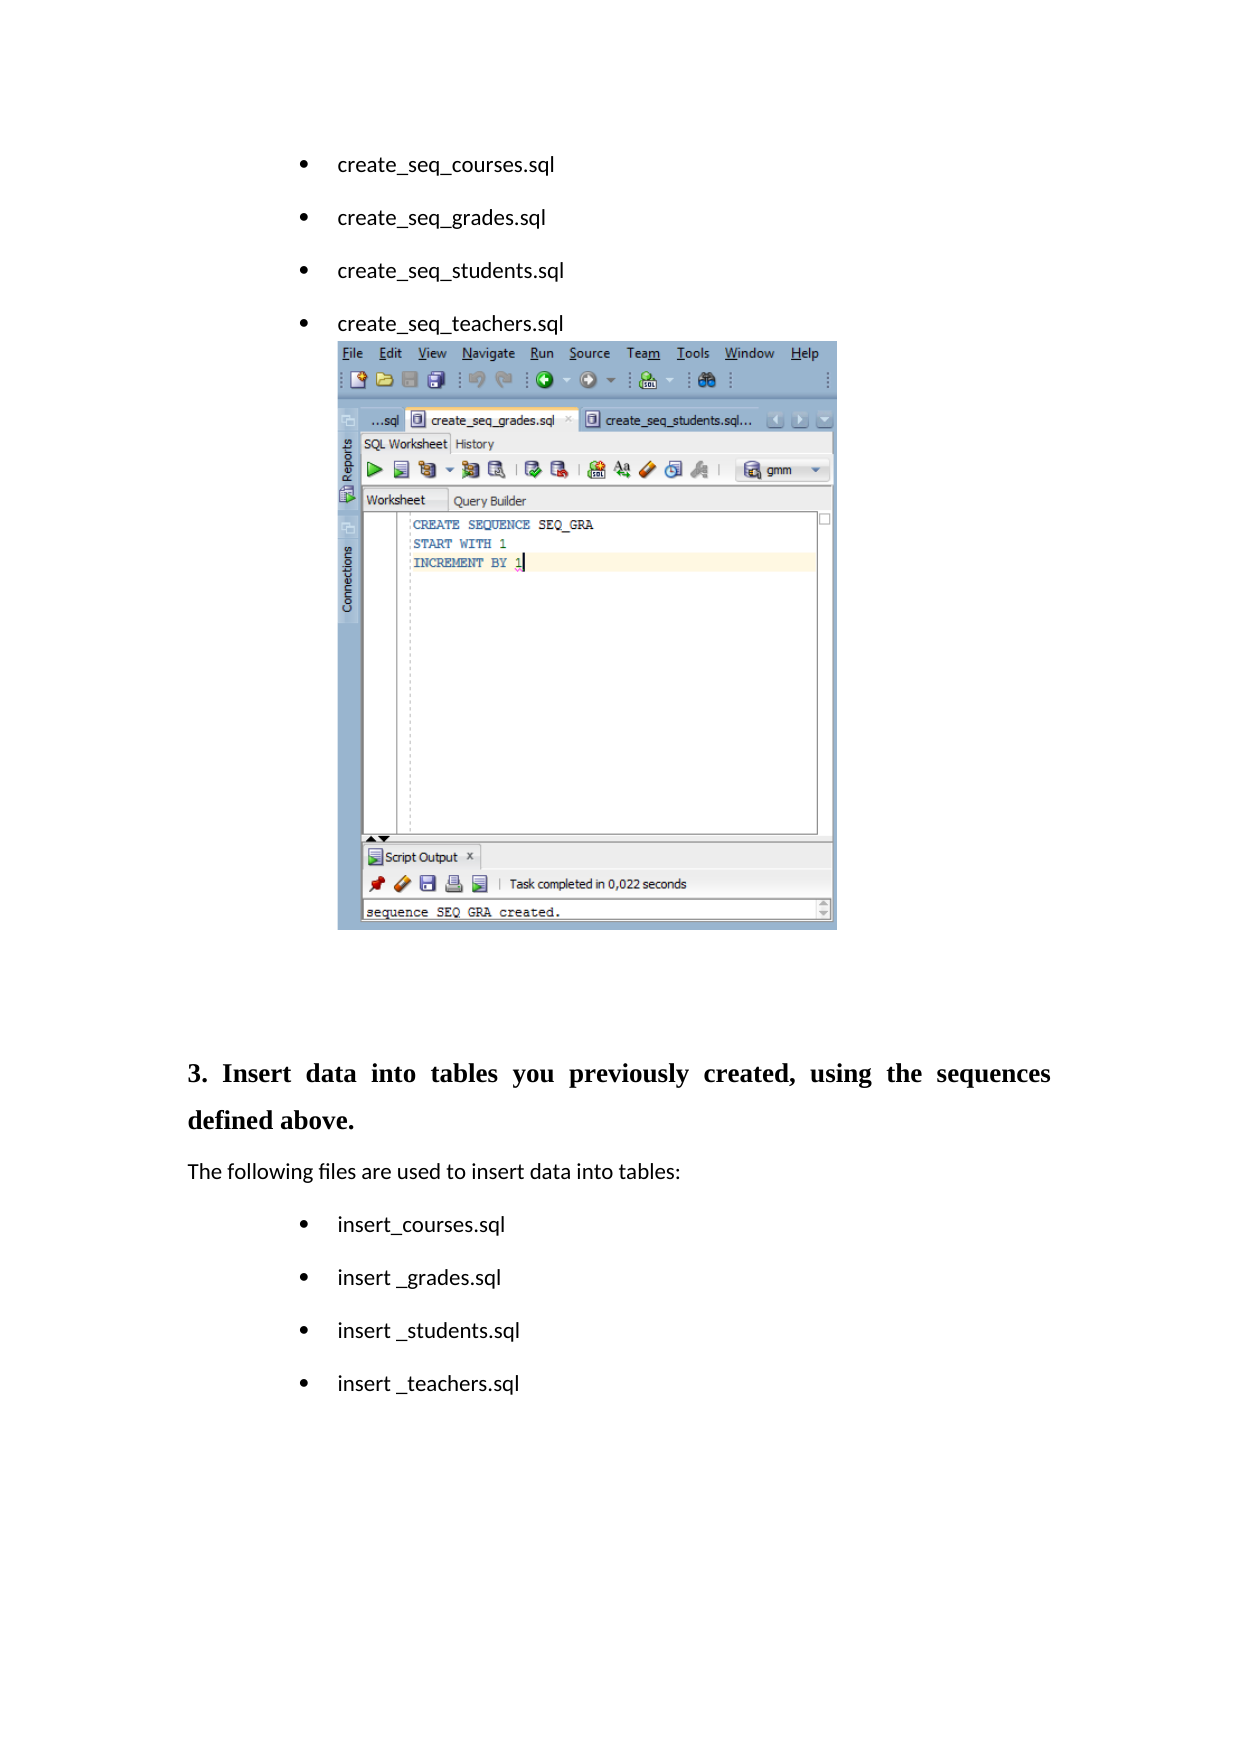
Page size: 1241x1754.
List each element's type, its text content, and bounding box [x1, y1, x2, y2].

list create_seq_courses.sql [300, 150, 1053, 178]
list create_seq_students.sql [300, 256, 1053, 284]
picture [337, 341, 837, 930]
text The following files are used to insert data into tables: [187, 1157, 1053, 1185]
list create_seq_teachers.sql [300, 309, 1053, 929]
list insert_courses.sql [300, 1210, 1053, 1238]
subtitle 3. Insert data into tables you previously created, using the sequences defined above. [187, 1057, 1053, 1135]
list create_seq_grades.sql [300, 203, 1053, 231]
list insert _students.sql [300, 1316, 1053, 1344]
list insert _grades.sql [300, 1263, 1053, 1291]
list insert _teachers.sql [300, 1369, 1053, 1397]
